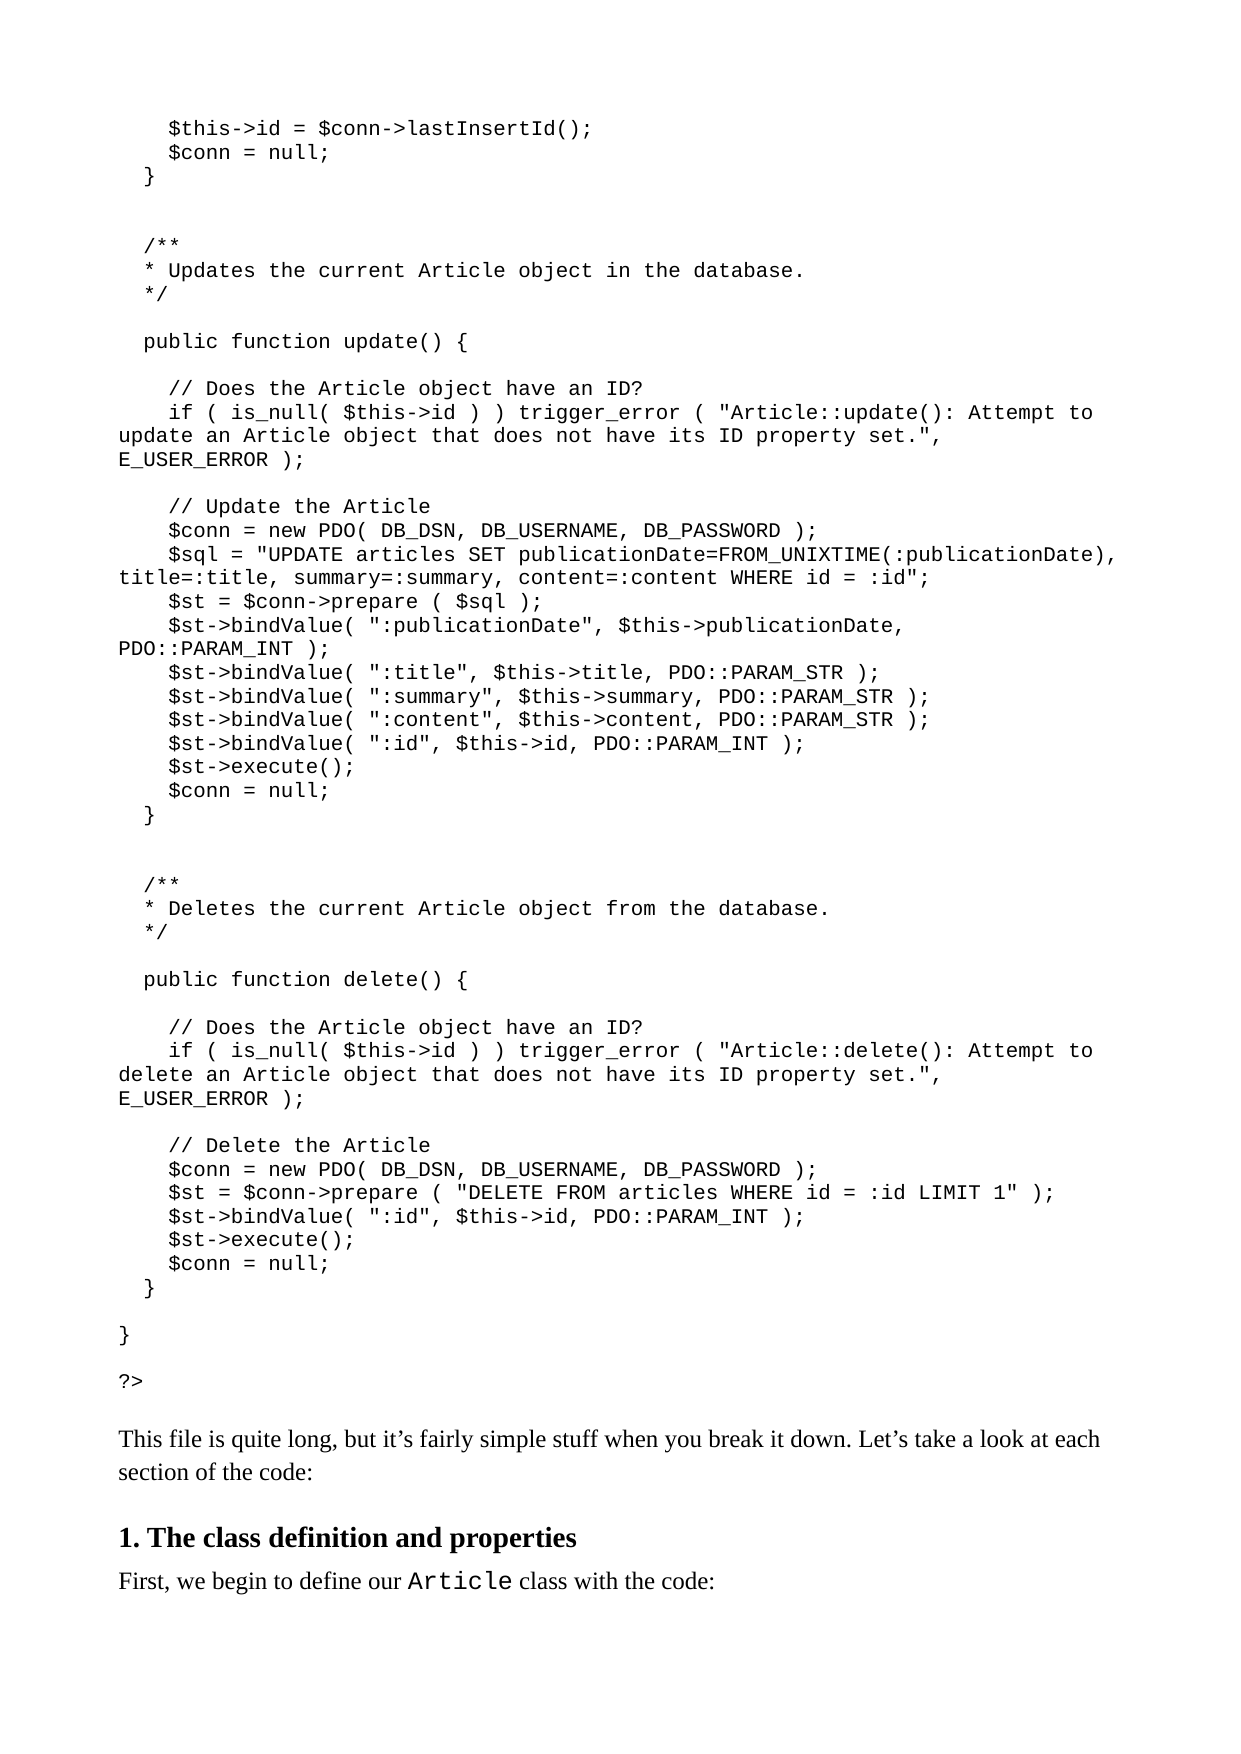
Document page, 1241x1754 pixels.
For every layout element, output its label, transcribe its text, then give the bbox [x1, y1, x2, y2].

text $conn = new PDO( DB_DSN, DB_USERNAME, DB_PASSWORD ); [118, 1158, 1122, 1182]
text $this->id = $conn->lastInsertId(); [118, 118, 1122, 142]
text $conn = null; [118, 142, 1122, 165]
text } [118, 1324, 1122, 1348]
text $st->bindValue( ":summary", $this->summary, PDO::PARAM_STR ); [118, 686, 1122, 709]
text // Does the Article object have an ID? [118, 378, 1122, 402]
text if ( is_null( $this->id ) ) trigger_error ( "Article::delete(): Attempt to delete an Article object that does not have its ID property set.", E_USER_ERROR ); [118, 1040, 1122, 1111]
text } [118, 804, 1122, 827]
text public function delete() { [118, 969, 1122, 993]
text $conn = null; [118, 1253, 1122, 1277]
text $conn = new PDO( DB_DSN, DB_USERNAME, DB_PASSWORD ); [118, 520, 1122, 544]
text $sql = "UPDATE articles SET publicationDate=FROM_UNIXTIME(:publicationDate), title=:title, summary=:summary, content=:content WHERE id = :id"; [118, 544, 1122, 591]
text $st->bindValue( ":id", $this->id, PDO::PARAM_INT ); [118, 1206, 1122, 1229]
text $conn = null; [118, 780, 1122, 804]
text $st->bindValue( ":title", $this->title, PDO::PARAM_STR ); [118, 662, 1122, 686]
text // Update the Article [118, 496, 1122, 520]
text $st->execute(); [118, 1229, 1122, 1253]
text $st->bindValue( ":id", $this->id, PDO::PARAM_INT ); [118, 733, 1122, 757]
text $st->bindValue( ":publicationDate", $this->publicationDate, PDO::PARAM_INT ); [118, 615, 1122, 662]
text ?> [118, 1371, 1122, 1395]
text * Deletes the current Article object from the database. [118, 898, 1122, 922]
text This file is quite long, but it’s fairly simple stuff when you break it down. Let’s take a look at each section of the code: [118, 1424, 1122, 1486]
text $st = $conn->prepare ( "DELETE FROM articles WHERE id = :id LIMIT 1" ); [118, 1182, 1122, 1206]
text */ [118, 922, 1122, 946]
text // Delete the Article [118, 1135, 1122, 1158]
text } [118, 1277, 1122, 1300]
text public function update() { [118, 331, 1122, 354]
text if ( is_null( $this->id ) ) trigger_error ( "Article::update(): Attempt to update an Article object that does not have its ID property set.", E_USER_ERROR ); [118, 402, 1122, 473]
text // Does the Article object have an ID? [118, 1017, 1122, 1040]
subtitle 1. The class definition and properties [118, 1520, 1122, 1553]
text $st->bindValue( ":content", $this->content, PDO::PARAM_STR ); [118, 709, 1122, 733]
text First, we begin to define our Article class with the code: [118, 1566, 1122, 1597]
text $st = $conn->prepare ( $sql ); [118, 591, 1122, 615]
text /** [118, 236, 1122, 260]
text $st->execute(); [118, 757, 1122, 780]
text /** [118, 875, 1122, 898]
text */ [118, 284, 1122, 307]
text * Updates the current Article object in the database. [118, 260, 1122, 284]
text } [118, 165, 1122, 189]
